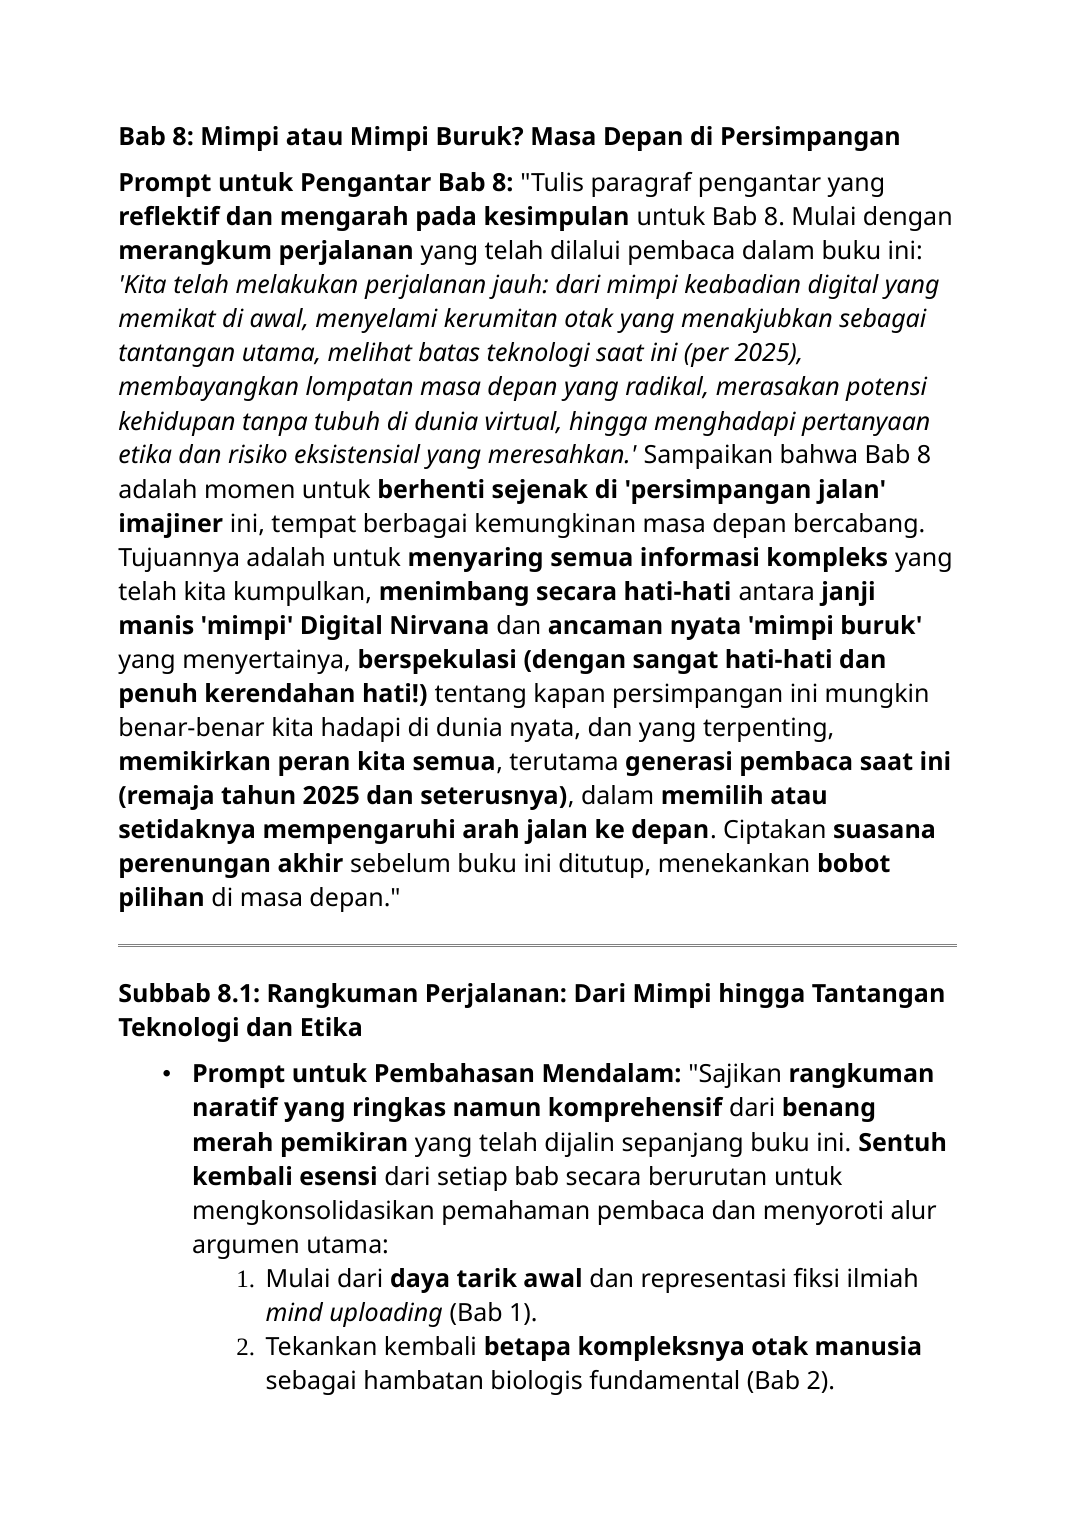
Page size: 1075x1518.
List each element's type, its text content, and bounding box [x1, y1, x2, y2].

list Mulai dari daya tarik awal dan representasi fiksi ilmiah mind uploading (Bab 1). [236, 1260, 957, 1328]
text Bab 8: Mimpi atau Mimpi Buruk? Masa Depan di Persimpangan [118, 118, 957, 152]
text Prompt untuk Pengantar Bab 8: "Tulis paragraf pengantar yang reflektif dan mengarah pada kesimpulan untuk Bab 8. Mulai dengan merangkum perjalanan yang telah dilalui pembaca dalam buku ini: 'Kita telah melakukan perjalanan jauh: dari mimpi keabadian digital yang memikat di awal, menyelami kerumitan otak yang menakjubkan sebagai tantangan utama, melihat batas teknologi saat ini (per 2025), membayangkan lompatan masa depan yang radikal, merasakan potensi kehidupan tanpa tubuh di dunia virtual, hingga menghadapi pertanyaan etika dan risiko eksistensial yang meresahkan.' Sampaikan bahwa Bab 8 adalah momen untuk berhenti sejenak di 'persimpangan jalan' imajiner ini, tempat berbagai kemungkinan masa depan bercabang. Tujuannya adalah untuk menyaring semua informasi kompleks yang telah kita kumpulkan, menimbang secara hati-hati antara janji manis 'mimpi' Digital Nirvana dan ancaman nyata 'mimpi buruk' yang menyertainya, berspekulasi (dengan sangat hati-hati dan penuh kerendahan hati!) tentang kapan persimpangan ini mungkin benar-benar kita hadapi di dunia nyata, dan yang terpenting, memikirkan peran kita semua, terutama generasi pembaca saat ini (remaja tahun 2025 dan seterusnya), dalam memilih atau setidaknya mempengaruhi arah jalan ke depan. Ciptakan suasana perenungan akhir sebelum buku ini ditutup, menekankan bobot pilihan di masa depan." [118, 165, 957, 914]
text Subbab 8.1: Rangkuman Perjalanan: Dari Mimpi hingga Tantangan Teknologi dan Etika [118, 975, 957, 1043]
list Prompt untuk Pembahasan Mendalam: "Sajikan rangkuman naratif yang ringkas namun komprehensif dari benang merah pemikiran yang telah dijalin sepanjang buku ini. Sentuh kembali esensi dari setiap bab secara berurutan untuk mengkonsolidasikan pemahaman pembaca dan menyoroti alur argumen utama: [162, 1056, 957, 1260]
list Tekankan kembali betapa kompleksnya otak manusia sebagai hambatan biologis fundamental (Bab 2). [236, 1328, 957, 1397]
